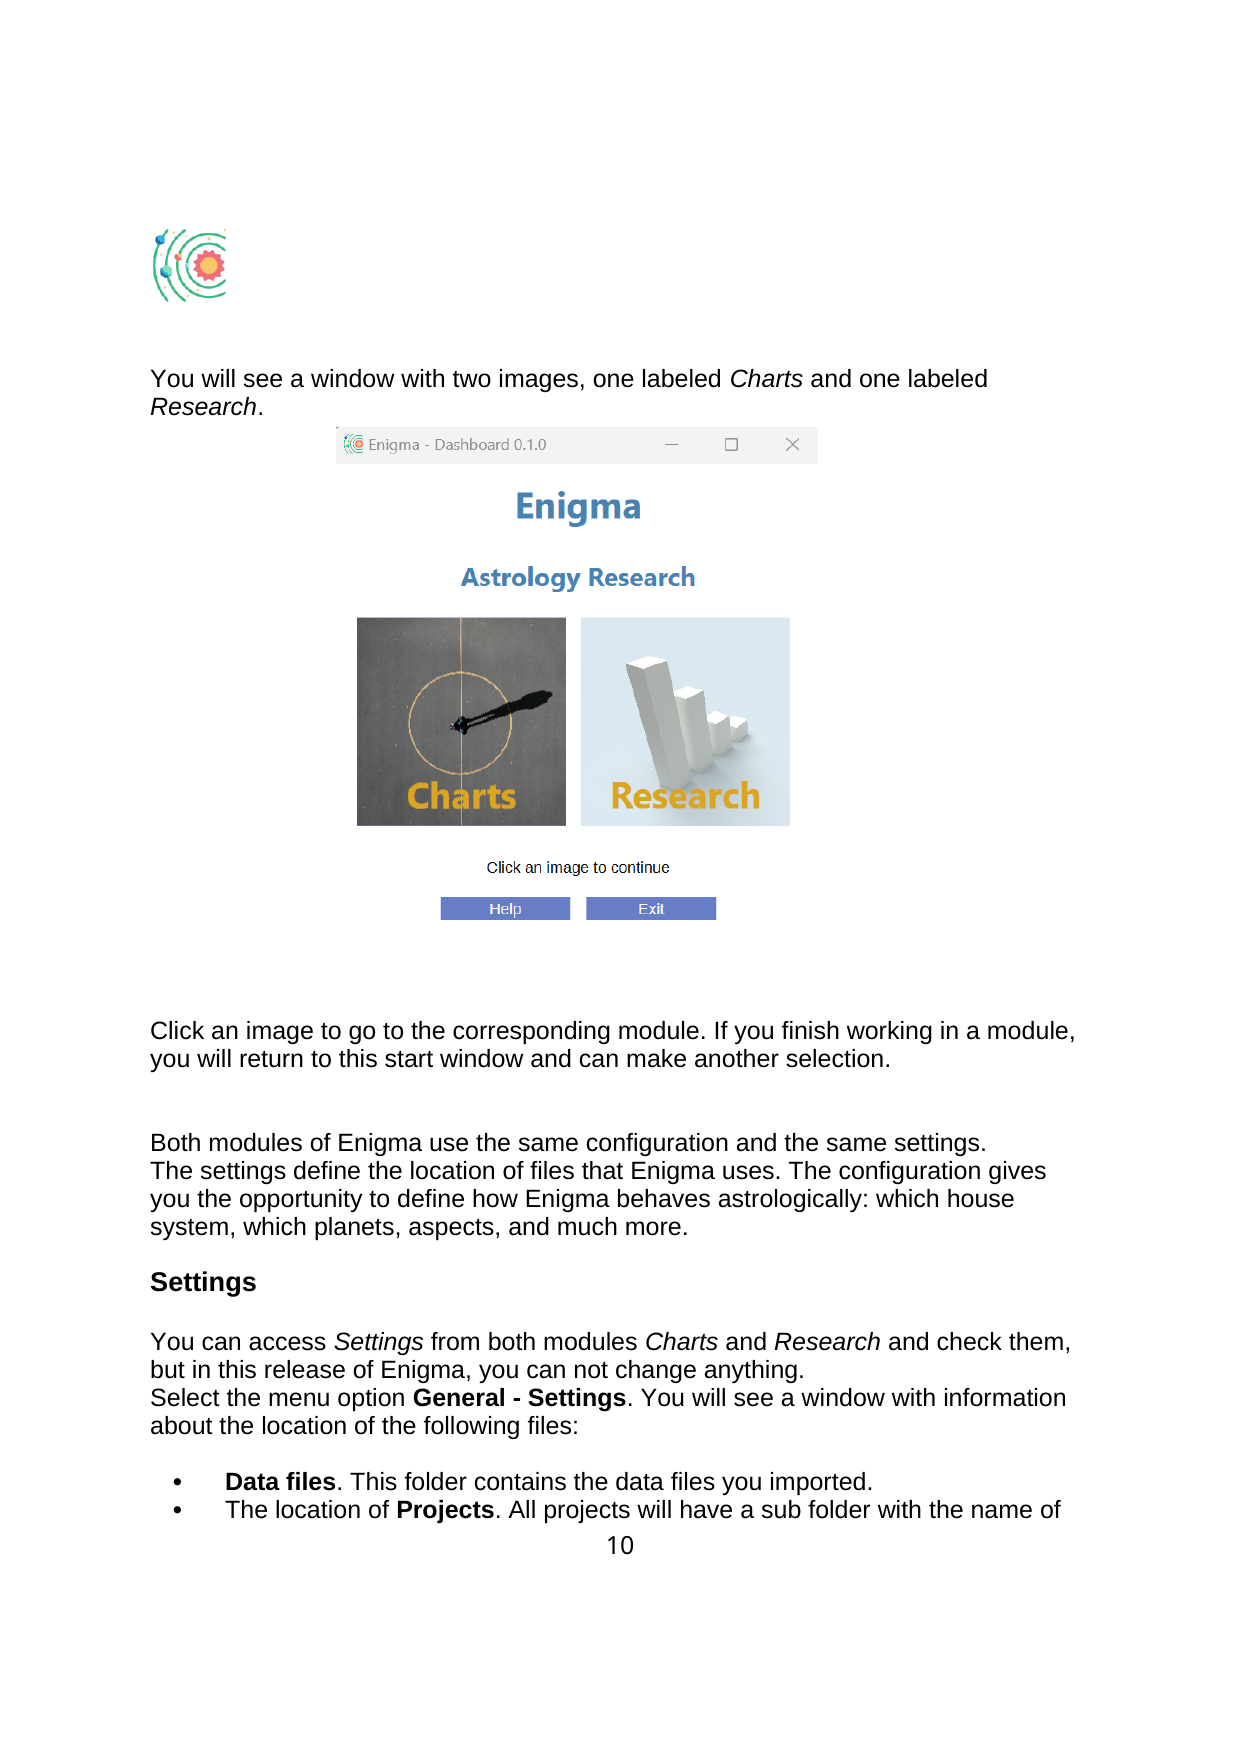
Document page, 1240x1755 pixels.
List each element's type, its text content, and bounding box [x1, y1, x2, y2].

picture [336, 427, 818, 933]
text You will see a window with two images, one labeled Charts and one labeled Research. [150, 365, 1089, 421]
text Select the menu option General - Settings. You will see a window with information about the location of the following files: [150, 1384, 1089, 1440]
text Both modules of Enigma use the same configuration and the same settings. [150, 1128, 1089, 1156]
text The settings define the location of files that Enigma uses. The configuration gives you the opportunity to define how Enigma behaves astrologically: which house system, which planets, aspects, and much more. [150, 1156, 1089, 1240]
text You can access Settings from both modules Charts and Research and check them, but in this release of Enigma, you can not change anything. [150, 1328, 1089, 1384]
list The location of Projects. All projects will have a sub folder with the name of [173, 1496, 1089, 1524]
subtitle Settings [150, 1267, 1089, 1298]
picture [150, 226, 228, 304]
list Data files. This folder contains the data files you imported. [173, 1468, 1089, 1496]
text Click an image to go to the corresponding module. If you finish working in a module, you will return to this start window and can make another selection. [150, 1017, 1089, 1073]
